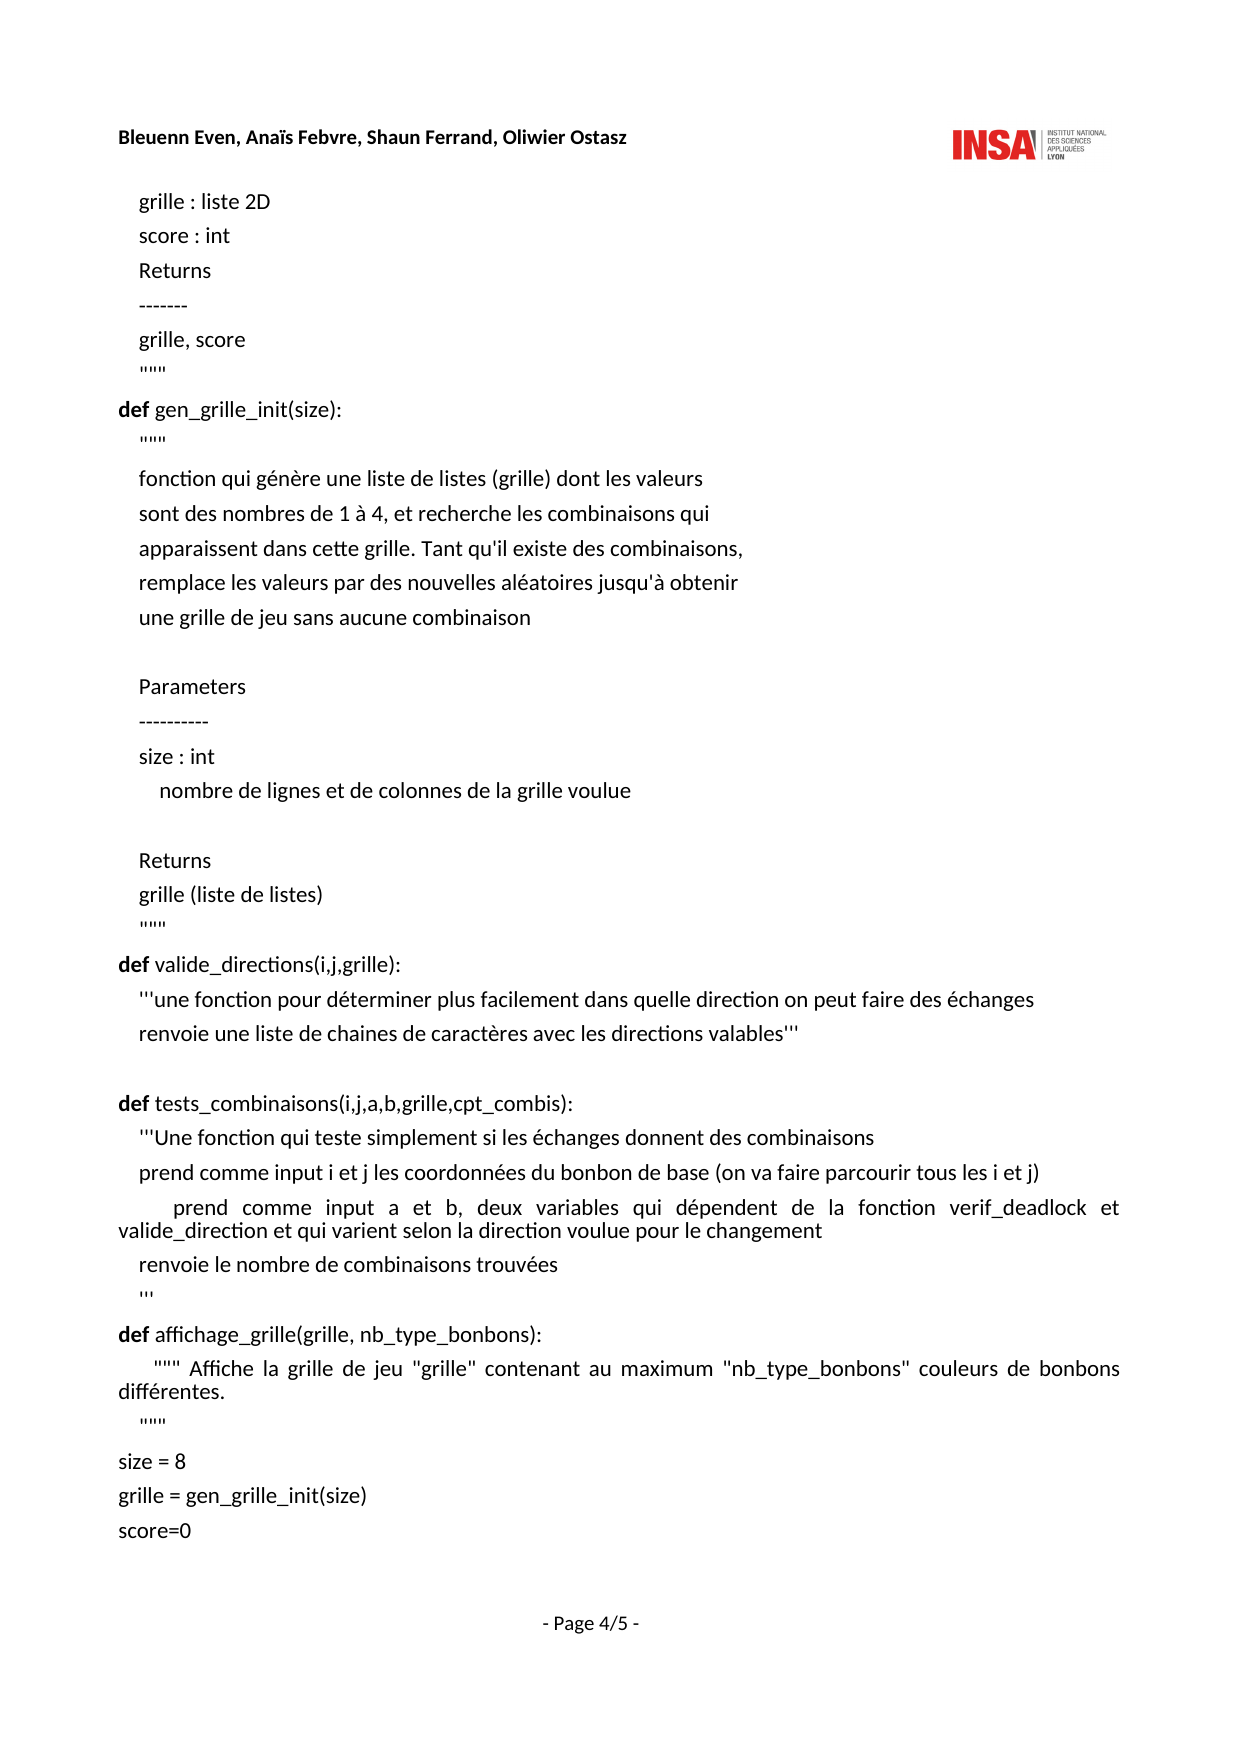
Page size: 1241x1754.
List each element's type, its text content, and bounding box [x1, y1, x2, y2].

text """ [118, 920, 1122, 943]
text Returns [118, 851, 1122, 874]
text ------- [118, 296, 1122, 319]
text apparaissent dans cette grille. Tant qu'il existe des combinaisons, [118, 539, 1122, 562]
text """ Affiche la grille de jeu "grille" contenant au maximum "nb_type_bonbons" couleurs de bonbons différentes. [118, 1359, 1122, 1405]
text """ [118, 1417, 1122, 1440]
text def valide_directions(i,j,grille): [118, 955, 1122, 978]
text ''' [118, 1290, 1122, 1313]
text grille : liste 2D [118, 192, 1122, 215]
text grille, score [118, 331, 1122, 354]
picture [947, 118, 1112, 172]
text nombre de lignes et de colonnes de la grille voulue [118, 782, 1122, 804]
text '''Une fonction qui teste simplement si les échanges donnent des combinaisons [118, 1128, 1122, 1151]
text renvoie le nombre de combinaisons trouvées [118, 1256, 1122, 1278]
text prend comme input a et b, deux variables qui dépendent de la fonction verif_deadlock et valide_direction et qui varient selon la direction voulue pour le changement [118, 1198, 1122, 1244]
text grille (liste de listes) [118, 886, 1122, 909]
text sont des nombres de 1 à 4, et recherche les combinaisons qui [118, 504, 1122, 527]
text renvoie une liste de chaines de caractères avec les directions valables''' [118, 1024, 1122, 1047]
text size : int [118, 747, 1122, 770]
text Parameters [118, 678, 1122, 701]
text prend comme input i et j les coordonnées du bonbon de base (on va faire parcourir tous les i et j) [118, 1163, 1122, 1186]
text grille = gen_grille_init(size) [118, 1487, 1122, 1509]
text une grille de jeu sans aucune combinaison [118, 608, 1122, 631]
text """ [118, 435, 1122, 458]
text def gen_grille_init(size): [118, 400, 1122, 423]
text Returns [118, 261, 1122, 284]
text ---------- [118, 712, 1122, 735]
text size = 8 [118, 1452, 1122, 1475]
text """ [118, 365, 1122, 388]
text remplace les valeurs par des nouvelles aléatoires jusqu'à obtenir [118, 573, 1122, 596]
text '''une fonction pour déterminer plus facilement dans quelle direction on peut faire des échanges [118, 990, 1122, 1013]
text score=0 [118, 1521, 1122, 1544]
text def tests_combinaisons(i,j,a,b,grille,cpt_combis): [118, 1094, 1122, 1117]
text def affichage_grille(grille, nb_type_bonbons): [118, 1325, 1122, 1348]
text fonction qui génère une liste de listes (grille) dont les valeurs [118, 469, 1122, 492]
text score : int [118, 227, 1122, 249]
